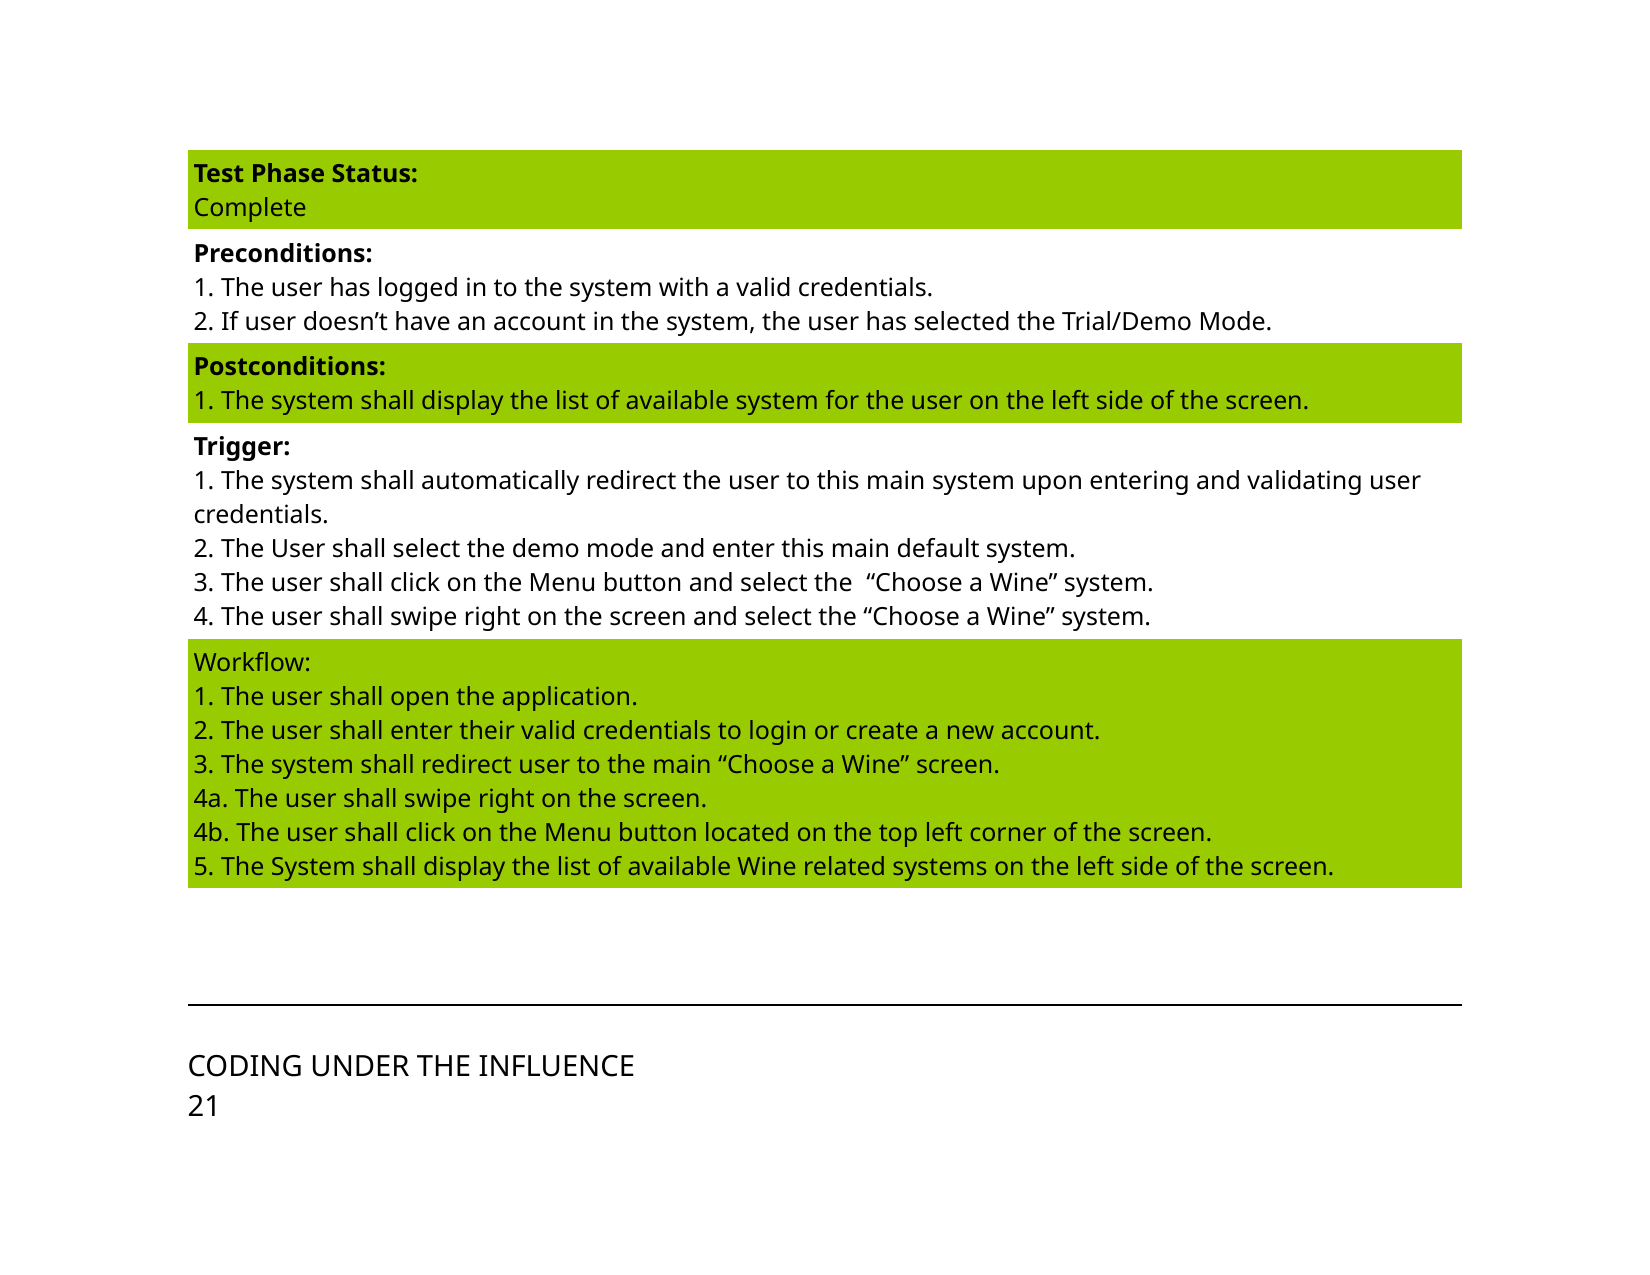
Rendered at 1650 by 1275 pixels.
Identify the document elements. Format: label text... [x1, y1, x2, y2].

table_cell Workflow: 1. The user shall open the application. 2. The user shall enter their valid credentials to login or create a new account. 3. The system shall redirect user to the main “Choose a Wine” screen. 4a. The user shall swipe right on the screen. 4b. The user shall click on the Menu button located on the top left corner of the screen. 5. The System shall display the list of available Wine related systems on the left side of the screen. [188, 639, 1462, 888]
table_cell Preconditions: 1. The user has logged in to the system with a valid credentials. 2. If user doesn’t have an account in the system, the user has selected the Trial/Demo Mode. [188, 230, 1462, 343]
table_cell Test Phase Status: Complete [188, 150, 1462, 229]
table_cell Trigger: 1. The system shall automatically redirect the user to this main system upon entering and validating user credentials. 2. The User shall select the demo mode and enter this main default system. 3. The user shall click on the Menu button and select the “Choose a Wine” system. 4. The user shall swipe right on the screen and select the “Choose a Wine” system. [188, 423, 1462, 639]
table_cell Postconditions: 1. The system shall display the list of available system for the user on the left side of the screen. [188, 343, 1462, 423]
